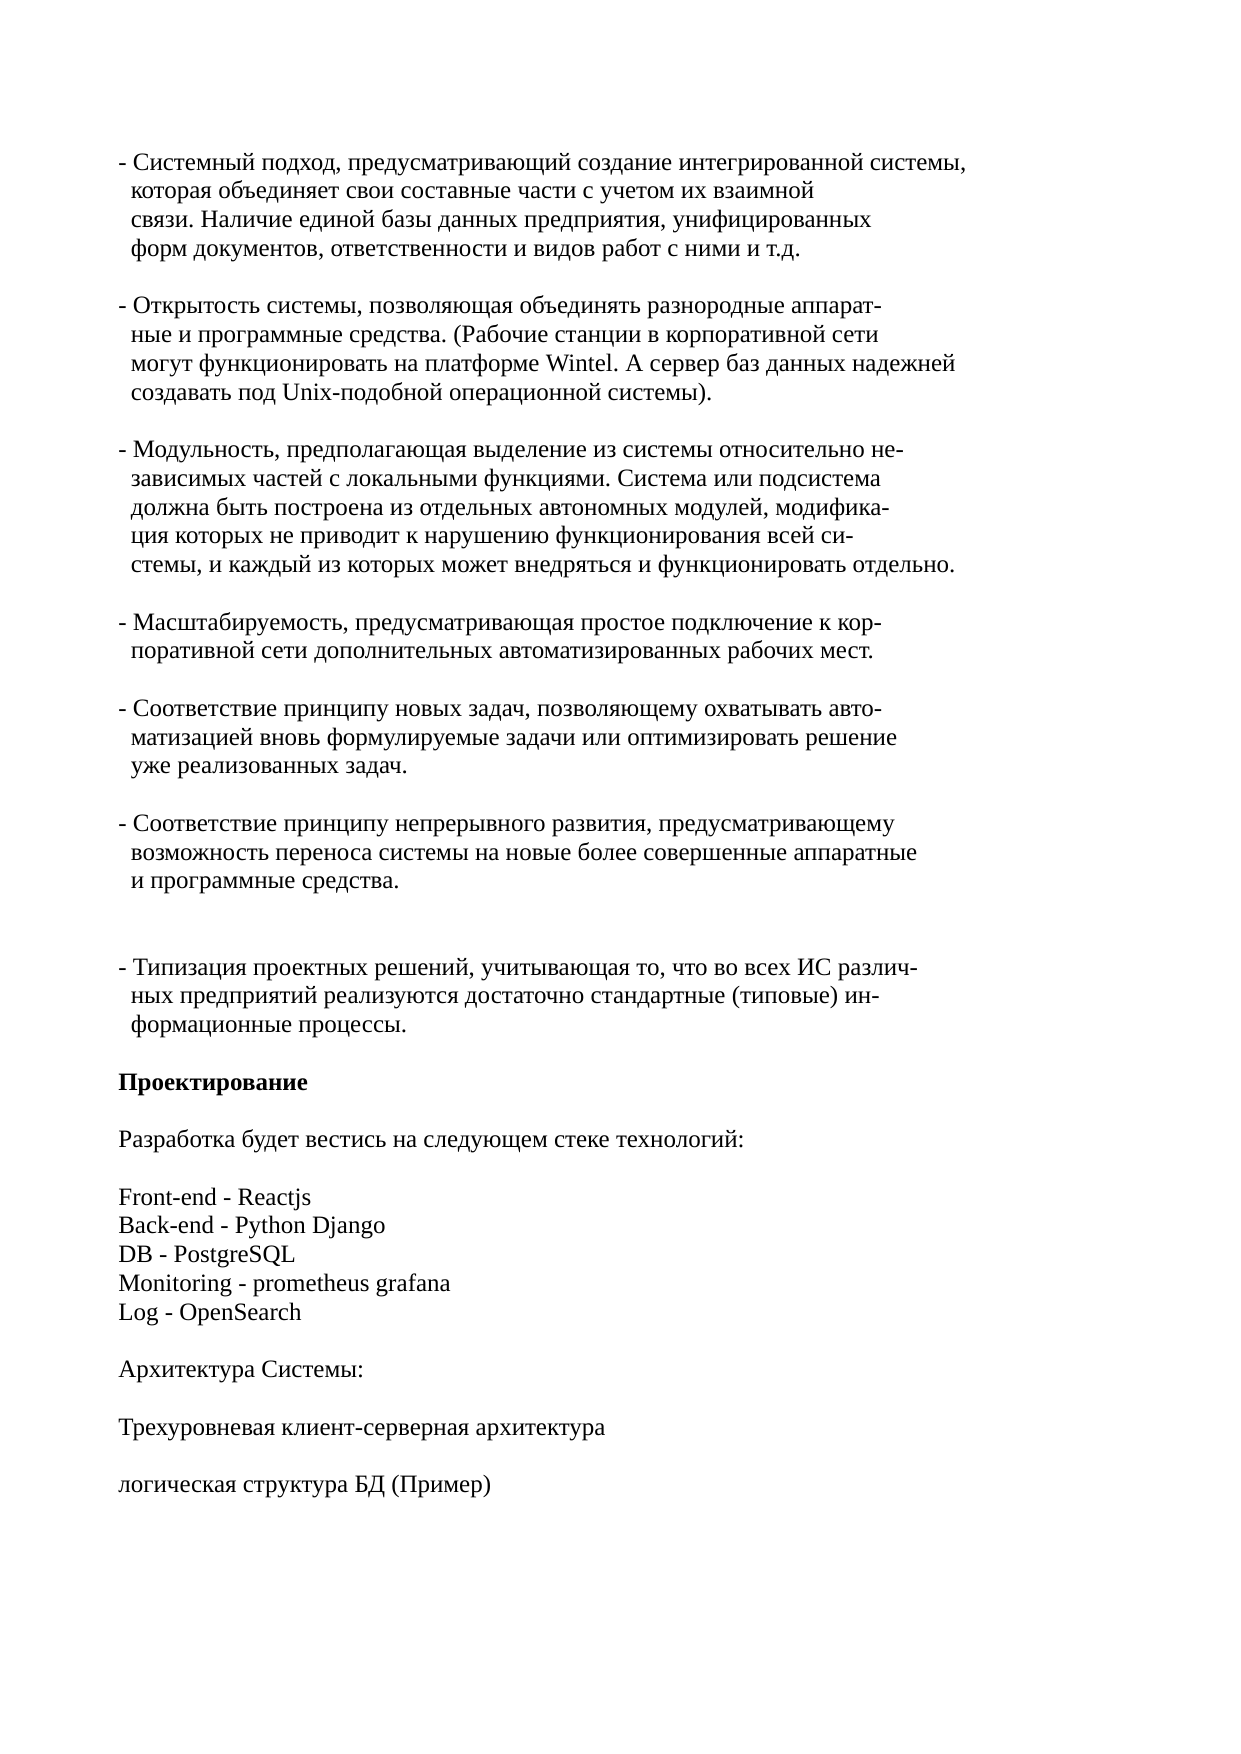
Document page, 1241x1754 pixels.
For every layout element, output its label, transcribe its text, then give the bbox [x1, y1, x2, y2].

text - Соответствие принципу непрерывного развития, предусматривающему [118, 808, 1122, 837]
text матизацией вновь формулируемые задачи или оптимизировать решение [118, 722, 1122, 751]
text и программные средства. [118, 866, 1122, 894]
text формационные процессы. [118, 1009, 1122, 1038]
text которая объединяет свои составные части с учетом их взаимной [118, 176, 1122, 204]
text возможность переноса системы на новые более совершенные аппаратные [118, 837, 1122, 866]
text связи. Наличие единой базы данных предприятия, унифицированных [118, 204, 1122, 233]
text форм документов, ответственности и видов работ с ними и т.д. [118, 233, 1122, 262]
text ные и программные средства. (Рабочие станции в корпоративной сети [118, 319, 1122, 348]
text должна быть построена из отдельных автономных модулей, модифика- [118, 492, 1122, 521]
text - Модульность, предполагающая выделение из системы относительно не- [118, 434, 1122, 463]
text Monitoring - prometheus grafana [118, 1268, 1122, 1297]
text ция которых не приводит к нарушению функционирования всей си- [118, 521, 1122, 549]
text зависимых частей с локальными функциями. Система или подсистема [118, 463, 1122, 492]
text - Типизация проектных решений, учитывающая то, что во всех ИС различ- [118, 952, 1122, 981]
text создавать под Unix-подобной операционной системы). [118, 377, 1122, 406]
text - Масштабируемость, предусматривающая простое подключение к кор- [118, 607, 1122, 636]
text Log - OpenSearch [118, 1297, 1122, 1326]
text Front-end - Reactjs [118, 1182, 1122, 1211]
text стемы, и каждый из которых может внедряться и функционировать отдельно. [118, 549, 1122, 578]
text логическая структура БД (Пример) [118, 1469, 1122, 1498]
text Back-end - Python Django [118, 1211, 1122, 1239]
text - Соответствие принципу новых задач, позволяющему охватывать авто- [118, 693, 1122, 722]
text - Открытость системы, позволяющая объединять разнородные аппарат- [118, 291, 1122, 319]
text Трехуровневая клиент-серверная архитектура [118, 1412, 1122, 1441]
text Разработка будет вестись на следующем стеке технологий: [118, 1124, 1122, 1153]
text Проектирование [118, 1067, 1122, 1096]
text уже реализованных задач. [118, 751, 1122, 779]
text Архитектура Системы: [118, 1354, 1122, 1383]
text поративной сети дополнительных автоматизированных рабочих мест. [118, 636, 1122, 664]
text DB - PostgreSQL [118, 1239, 1122, 1268]
text - Системный подход, предусматривающий создание интегрированной системы, [118, 147, 1122, 176]
text ных предприятий реализуются достаточно стандартные (типовые) ин- [118, 981, 1122, 1009]
text могут функционировать на платформе Wintel. А сервер баз данных надежней [118, 348, 1122, 377]
